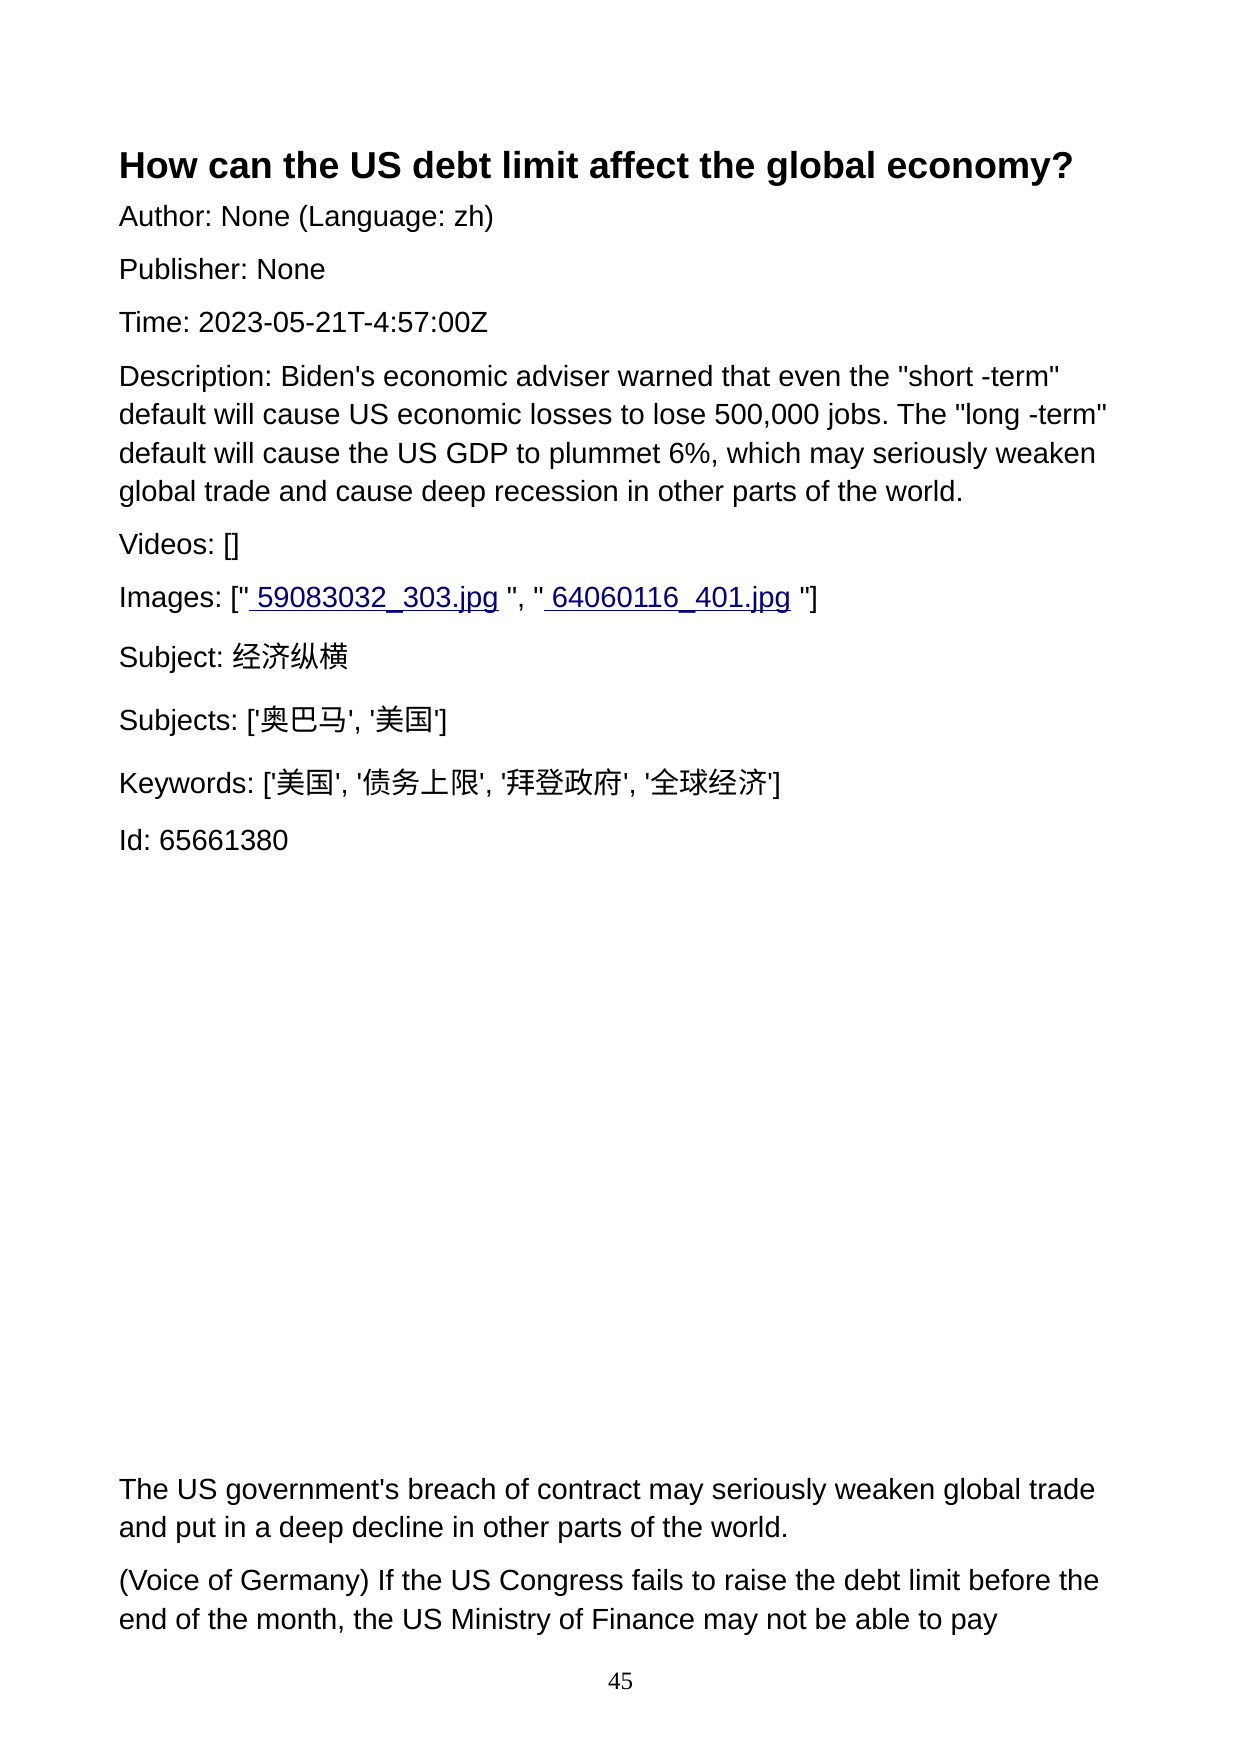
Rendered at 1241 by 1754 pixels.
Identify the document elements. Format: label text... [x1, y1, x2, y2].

text Author: None (Language: zh) [118, 199, 1122, 233]
text Publisher: None [118, 252, 1122, 286]
text Images: [" 59083032_303.jpg ", " 64060116_401.jpg "] [118, 580, 1122, 614]
text Time: 2023-05-21T-4:57:00Z [118, 305, 1122, 339]
text The US government's breach of contract may seriously weaken global trade and put in a deep decline in other parts of the world. [118, 876, 1122, 1544]
text (Voice of Germany) If the US Congress fails to raise the debt limit before the end of the month, the US Ministry of Finance may not be able to pay [118, 1563, 1122, 1635]
subtitle How can the US debt limit affect the global economy? [118, 143, 1122, 187]
text Description: Biden's economic adviser warned that even the "short -term" default will cause US economic losses to lose 500,000 jobs. The "long -term" default will cause the US GDP to plummet 6%, which may seriously weaken global trade and cause deep recession in other parts of the world. [118, 358, 1122, 508]
text Subject: 经济纵横 [118, 633, 1122, 676]
text Keywords: ['美国', '债务上限', '拜登政府', '全球经济'] [118, 760, 1122, 802]
text Id: 65661380 [118, 823, 1122, 856]
text Videos: [] [118, 527, 1122, 561]
text Subjects: ['奥巴马', '美国'] [118, 697, 1122, 739]
